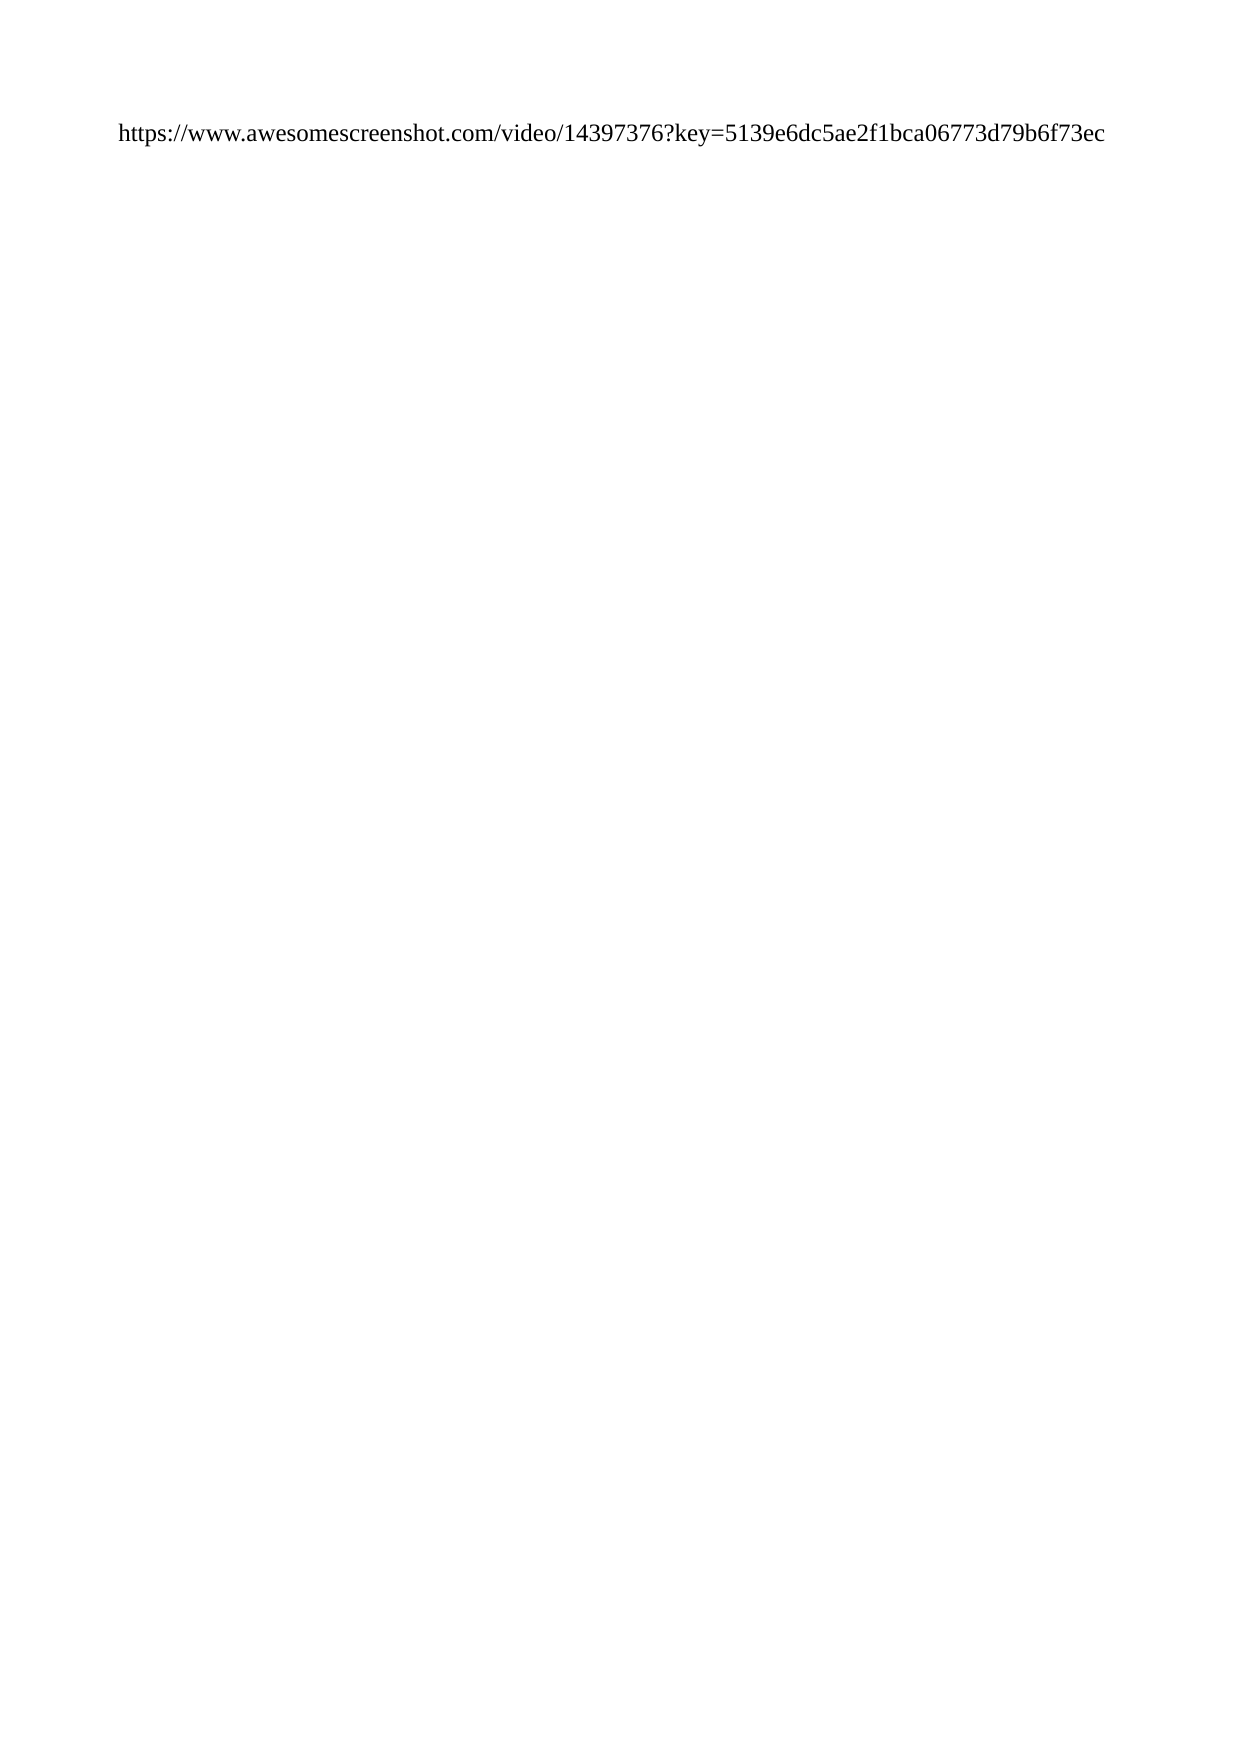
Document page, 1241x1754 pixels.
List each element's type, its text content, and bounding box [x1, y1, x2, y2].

text https://www.awesomescreenshot.com/video/14397376?key=5139e6dc5ae2f1bca06773d79b6f73ec [118, 118, 1122, 147]
